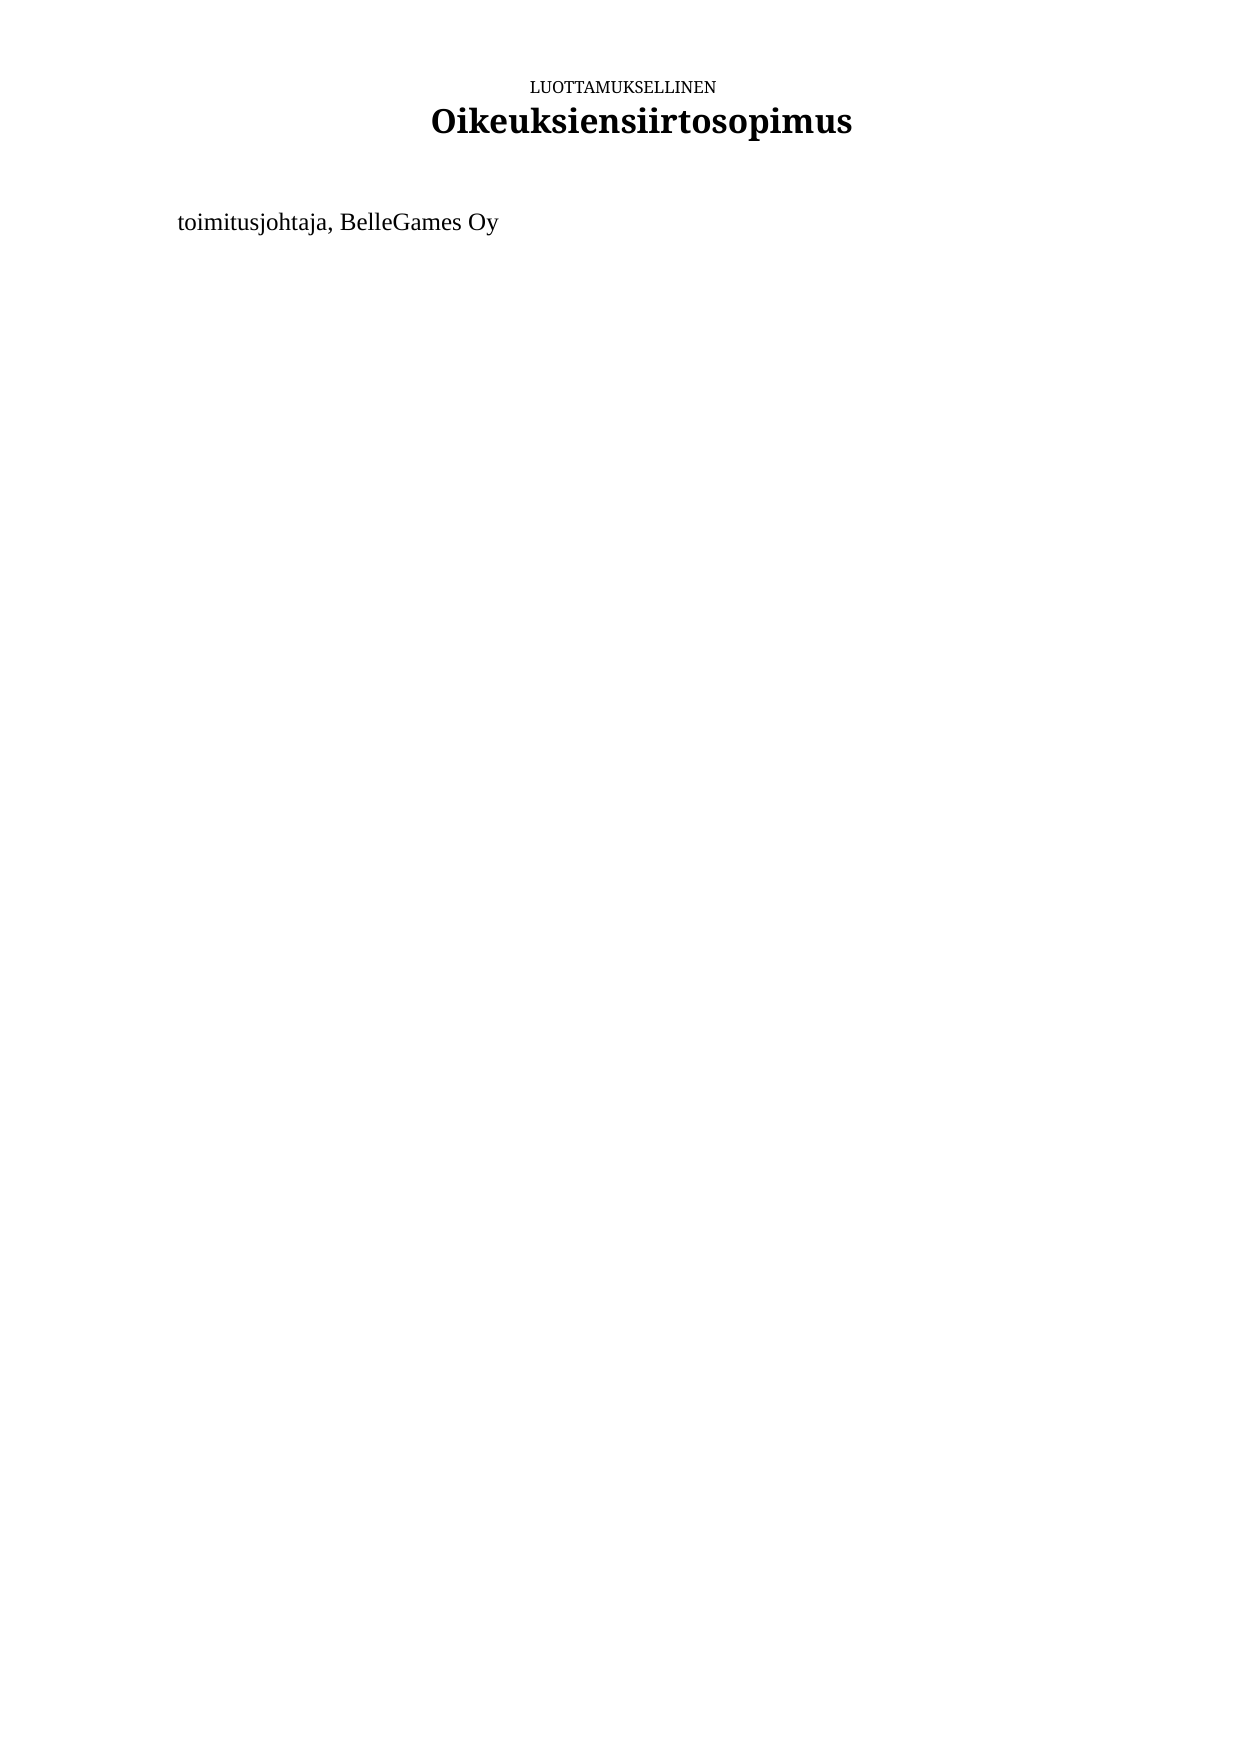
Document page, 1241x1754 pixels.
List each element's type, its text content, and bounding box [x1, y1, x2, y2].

text toimitusjohtaja, BelleGames Oy [177, 207, 1106, 236]
